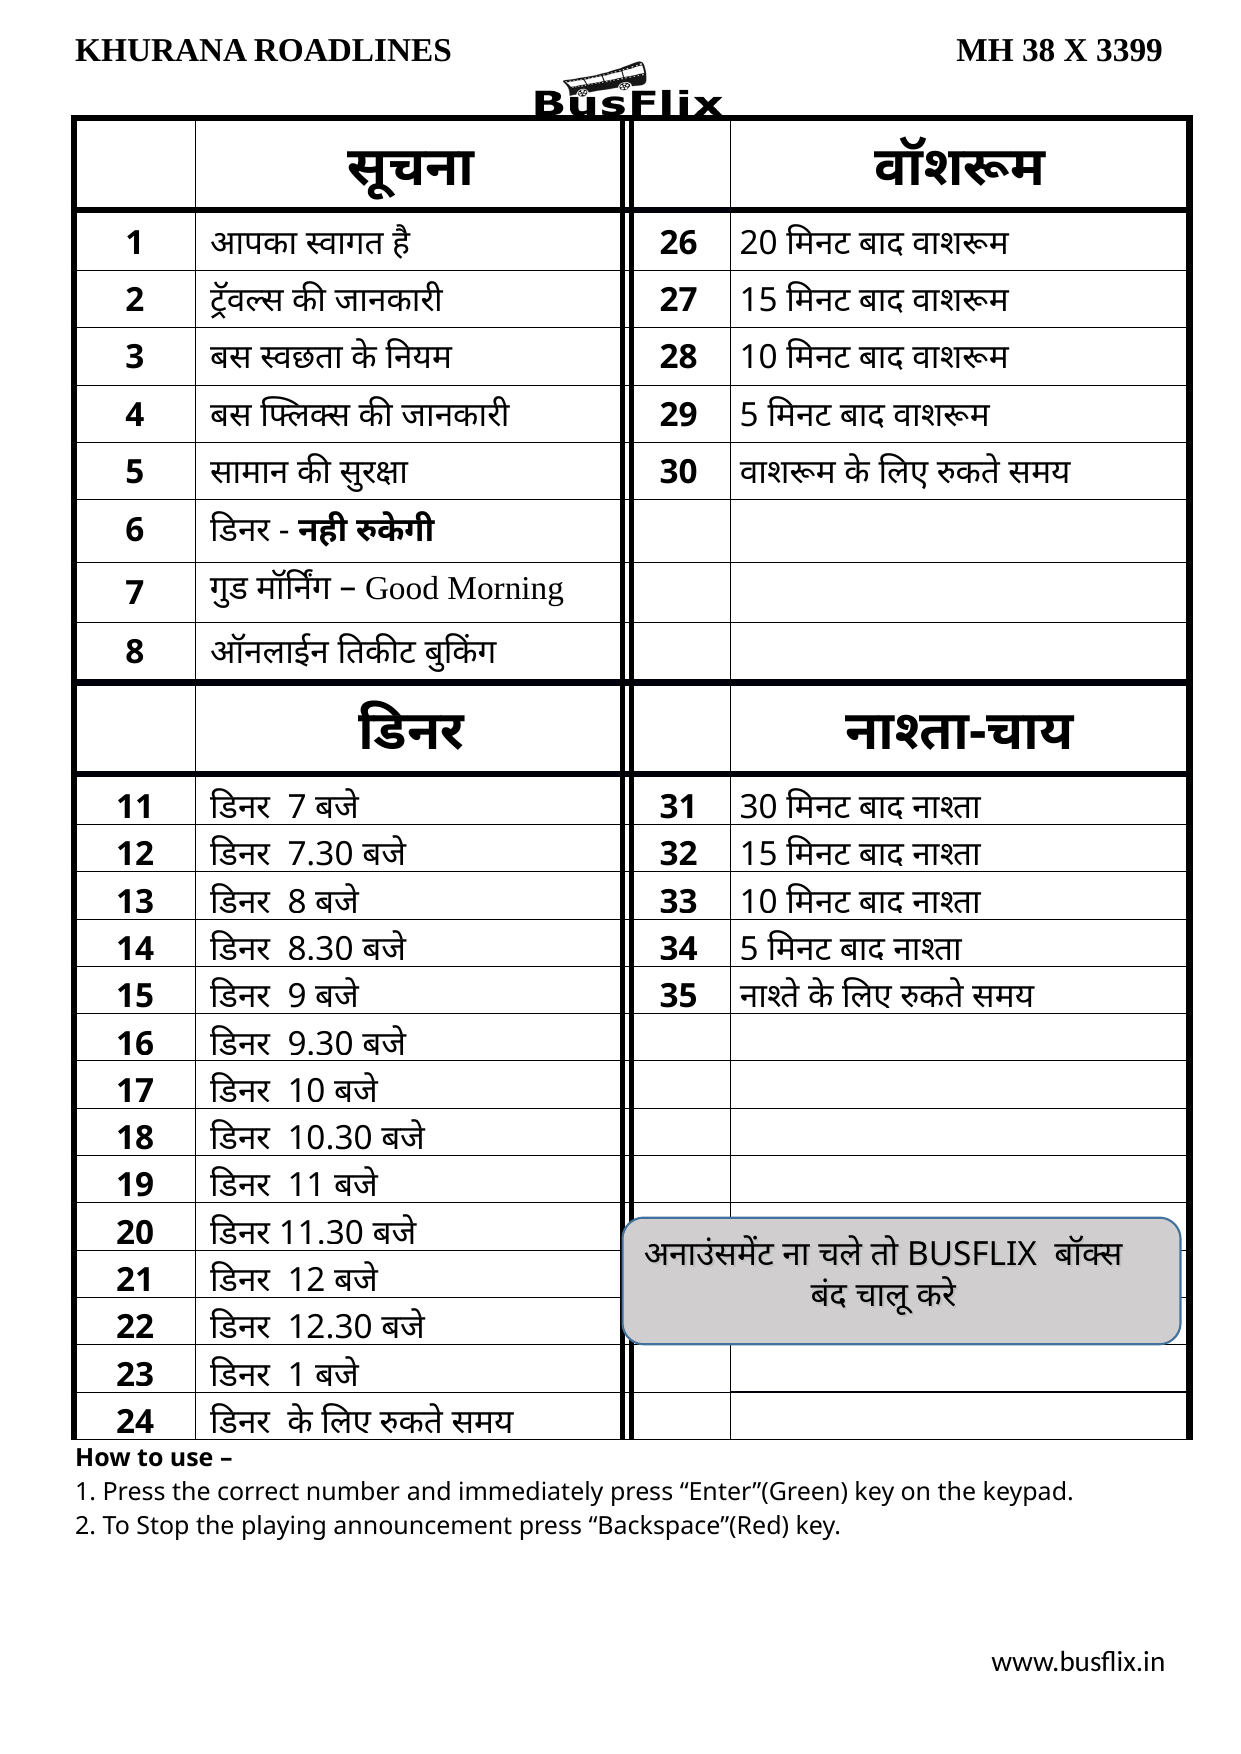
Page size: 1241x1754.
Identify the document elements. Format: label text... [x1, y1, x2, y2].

table_cell सामान की सुरक्षा [196, 443, 620, 499]
table_cell 19 [77, 1156, 195, 1202]
table_cell डिनर 8 बजे [196, 872, 620, 918]
table_cell [634, 1061, 730, 1108]
table_cell 12 [77, 825, 195, 871]
table_cell ट्रॅवल्स की जानकारी [196, 271, 620, 327]
table_cell 21 [77, 1251, 195, 1297]
table_cell [1182, 1251, 1186, 1297]
table_cell 5 [77, 443, 195, 499]
table_cell 34 [634, 920, 730, 966]
table_cell 15 मिनट बाद नाश्ता [731, 825, 1186, 871]
table_cell [731, 500, 1186, 562]
table_cell [634, 1345, 730, 1391]
table_cell डिनर 11.30 बजे [196, 1203, 620, 1249]
table_cell 32 [634, 825, 730, 871]
table_cell [731, 1109, 1186, 1155]
table_cell 15 मिनट बाद वाशरूम [731, 271, 1186, 327]
table_cell 35 [634, 967, 730, 1013]
text 2. To Stop the playing announcement press “Backspace”(Red) key. [75, 1507, 1165, 1541]
table_cell 2 [77, 271, 195, 327]
table_cell 10 मिनट बाद नाश्ता [731, 872, 1186, 918]
table_cell [634, 500, 730, 562]
table_cell [731, 1014, 1186, 1060]
table_cell 20 मिनट बाद वाशरूम [731, 213, 1186, 270]
table_cell गुड मॉर्निंग – Good Morning [196, 563, 620, 622]
table_cell 14 [77, 920, 195, 966]
table_cell 3 [77, 328, 195, 384]
table_header [634, 121, 730, 207]
table_cell 5 मिनट बाद वाशरूम [731, 386, 1186, 442]
table_cell डिनर 12.30 बजे [196, 1298, 620, 1344]
table_cell 1 [77, 213, 195, 270]
table_cell [731, 1156, 1186, 1202]
table_cell [731, 1203, 1186, 1249]
table_cell 7 [77, 563, 195, 622]
table_cell 13 [77, 872, 195, 918]
table_cell 26 [634, 213, 730, 270]
table_cell 27 [634, 271, 730, 327]
table_cell 28 [634, 328, 730, 384]
table_cell डिनर 10 बजे [196, 1061, 620, 1108]
text 1. Press the correct number and immediately press “Enter”(Green) key on the keypad. [75, 1473, 1165, 1507]
table_cell [634, 1109, 730, 1155]
table_cell नाश्ते के लिए रुकते समय [731, 967, 1186, 1013]
table_cell 11 [77, 777, 195, 824]
table_cell [77, 686, 195, 771]
table_cell डिनर 9.30 बजे [196, 1014, 620, 1060]
table_cell डिनर 1 बजे [196, 1345, 620, 1391]
table_cell 24 [77, 1393, 195, 1439]
table_cell 23 [77, 1345, 195, 1391]
table_cell 33 [634, 872, 730, 918]
table_cell वाशरूम के लिए रुकते समय [731, 443, 1186, 499]
table_cell [634, 1393, 730, 1439]
text How to use – [75, 1440, 1165, 1473]
table_cell डिनर 7 बजे [196, 777, 620, 824]
table_cell [731, 563, 1186, 622]
table_cell 16 [77, 1014, 195, 1060]
table_cell [731, 1061, 1186, 1108]
table_cell [634, 563, 730, 622]
table_cell 30 [634, 443, 730, 499]
table_cell [731, 1345, 1186, 1391]
table_cell बस स्वछता के नियम [196, 328, 620, 384]
table_cell डिनर 11 बजे [196, 1156, 620, 1202]
table_cell 22 [77, 1298, 195, 1344]
table_cell डिनर 7.30 बजे [196, 825, 620, 871]
table_cell 31 [634, 777, 730, 824]
table_cell 17 [77, 1061, 195, 1108]
table_cell 29 [634, 386, 730, 442]
table_cell 5 मिनट बाद नाश्ता [731, 920, 1186, 966]
table_cell डिनर 9 बजे [196, 967, 620, 1013]
table_cell आपका स्वागत है [196, 213, 620, 270]
table_cell [634, 623, 730, 679]
table_cell बस फ्लिक्स की जानकारी [196, 386, 620, 442]
table_cell 10 मिनट बाद वाशरूम [731, 328, 1186, 384]
table_cell [731, 1393, 1186, 1439]
table_cell नाश्ता-चाय [731, 686, 1186, 771]
table_header [77, 121, 195, 207]
table_cell [634, 686, 730, 771]
table_header सूचना [196, 121, 620, 207]
table_cell डिनर 12 बजे [196, 1251, 620, 1297]
table_cell 8 [77, 623, 195, 679]
table_header वॉशरूम [731, 121, 1186, 207]
table_cell डिनर 8.30 बजे [196, 920, 620, 966]
table_cell 4 [77, 386, 195, 442]
table_cell डिनर 10.30 बजे [196, 1109, 620, 1155]
table_cell [731, 623, 1186, 679]
table_cell [634, 1203, 730, 1218]
table_cell 18 [77, 1109, 195, 1155]
table_cell 6 [77, 500, 195, 562]
table_cell [1169, 1298, 1186, 1344]
table_cell 15 [77, 967, 195, 1013]
table_cell 30 मिनट बाद नाश्ता [731, 777, 1186, 824]
table_cell 20 [77, 1203, 195, 1249]
table_cell डिनर के लिए रुकते समय [196, 1393, 620, 1439]
table_cell डिनर [196, 686, 620, 771]
table_cell [634, 1156, 730, 1202]
table_cell [634, 1014, 730, 1060]
table_cell ऑनलाईन तिकीट बुकिंग [196, 623, 620, 679]
table_cell डिनर - नही रुकेगी [196, 500, 620, 562]
